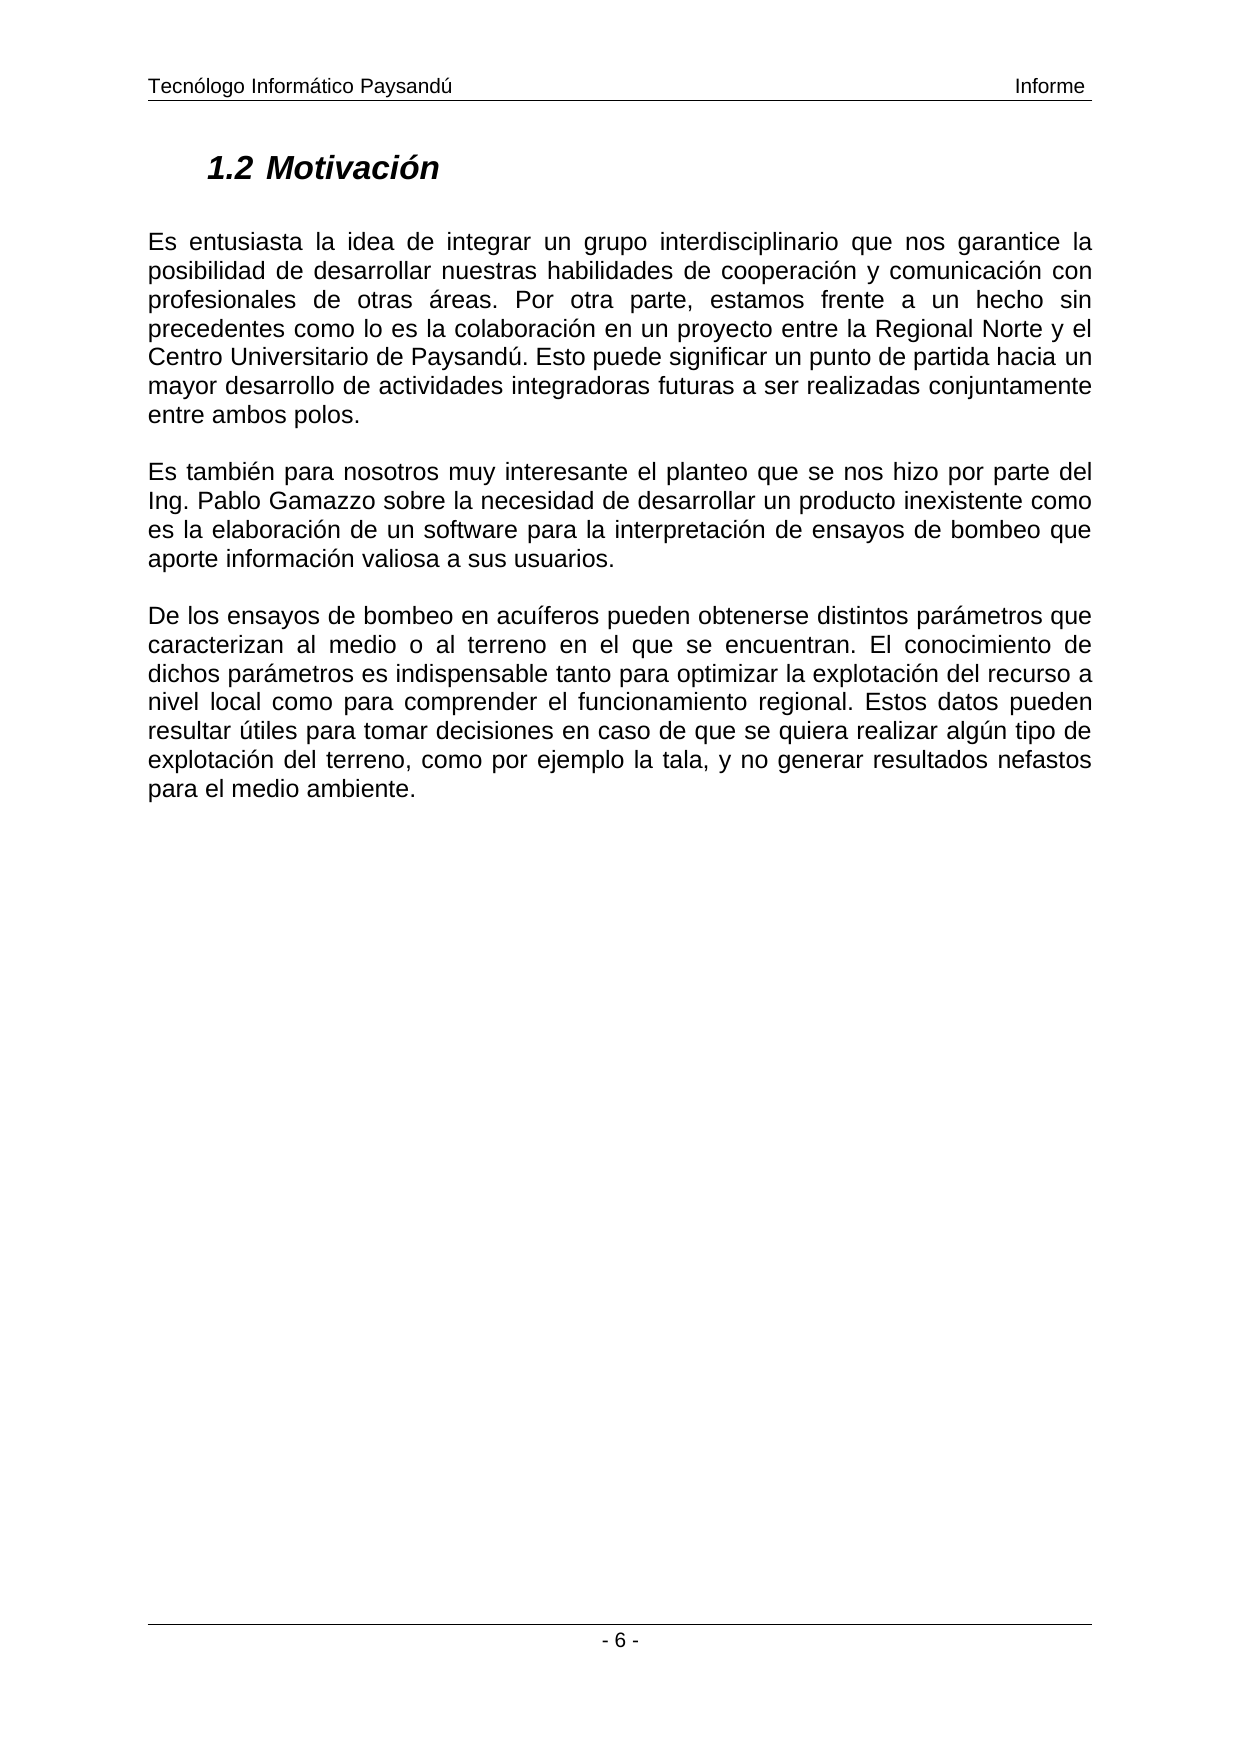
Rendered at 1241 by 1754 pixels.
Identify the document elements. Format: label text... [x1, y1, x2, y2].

text Es entusiasta la idea de integrar un grupo interdisciplinario que nos garantice la posibilidad de desarrollar nuestras habilidades de cooperación y comunicación con profesionales de otras áreas. Por otra parte, estamos frente a un hecho sin precedentes como lo es la colaboración en un proyecto entre la Regional Norte y el Centro Universitario de Paysandú. Esto puede significar un punto de partida hacia un mayor desarrollo de actividades integradoras futuras a ser realizadas conjuntamente entre ambos polos. [148, 227, 1092, 429]
text Es también para nosotros muy interesante el planteo que se nos hizo por parte del Ing. Pablo Gamazzo sobre la necesidad de desarrollar un producto inexistente como es la elaboración de un software para la interpretación de ensayos de bombeo que aporte información valiosa a sus usuarios. [148, 457, 1092, 572]
text De los ensayos de bombeo en acuíferos pueden obtenerse distintos parámetros que caracterizan al medio o al terreno en el que se encuentran. El conocimiento de dichos parámetros es indispensable tanto para optimizar la explotación del recurso a nivel local como para comprender el funcionamiento regional. Estos datos pueden resultar útiles para tomar decisiones en caso de que se quiera realizar algún tipo de explotación del terreno, como por ejemplo la tala, y no generar resultados nefastos para el medio ambiente. [148, 601, 1092, 802]
subtitle Motivación [207, 148, 1092, 186]
